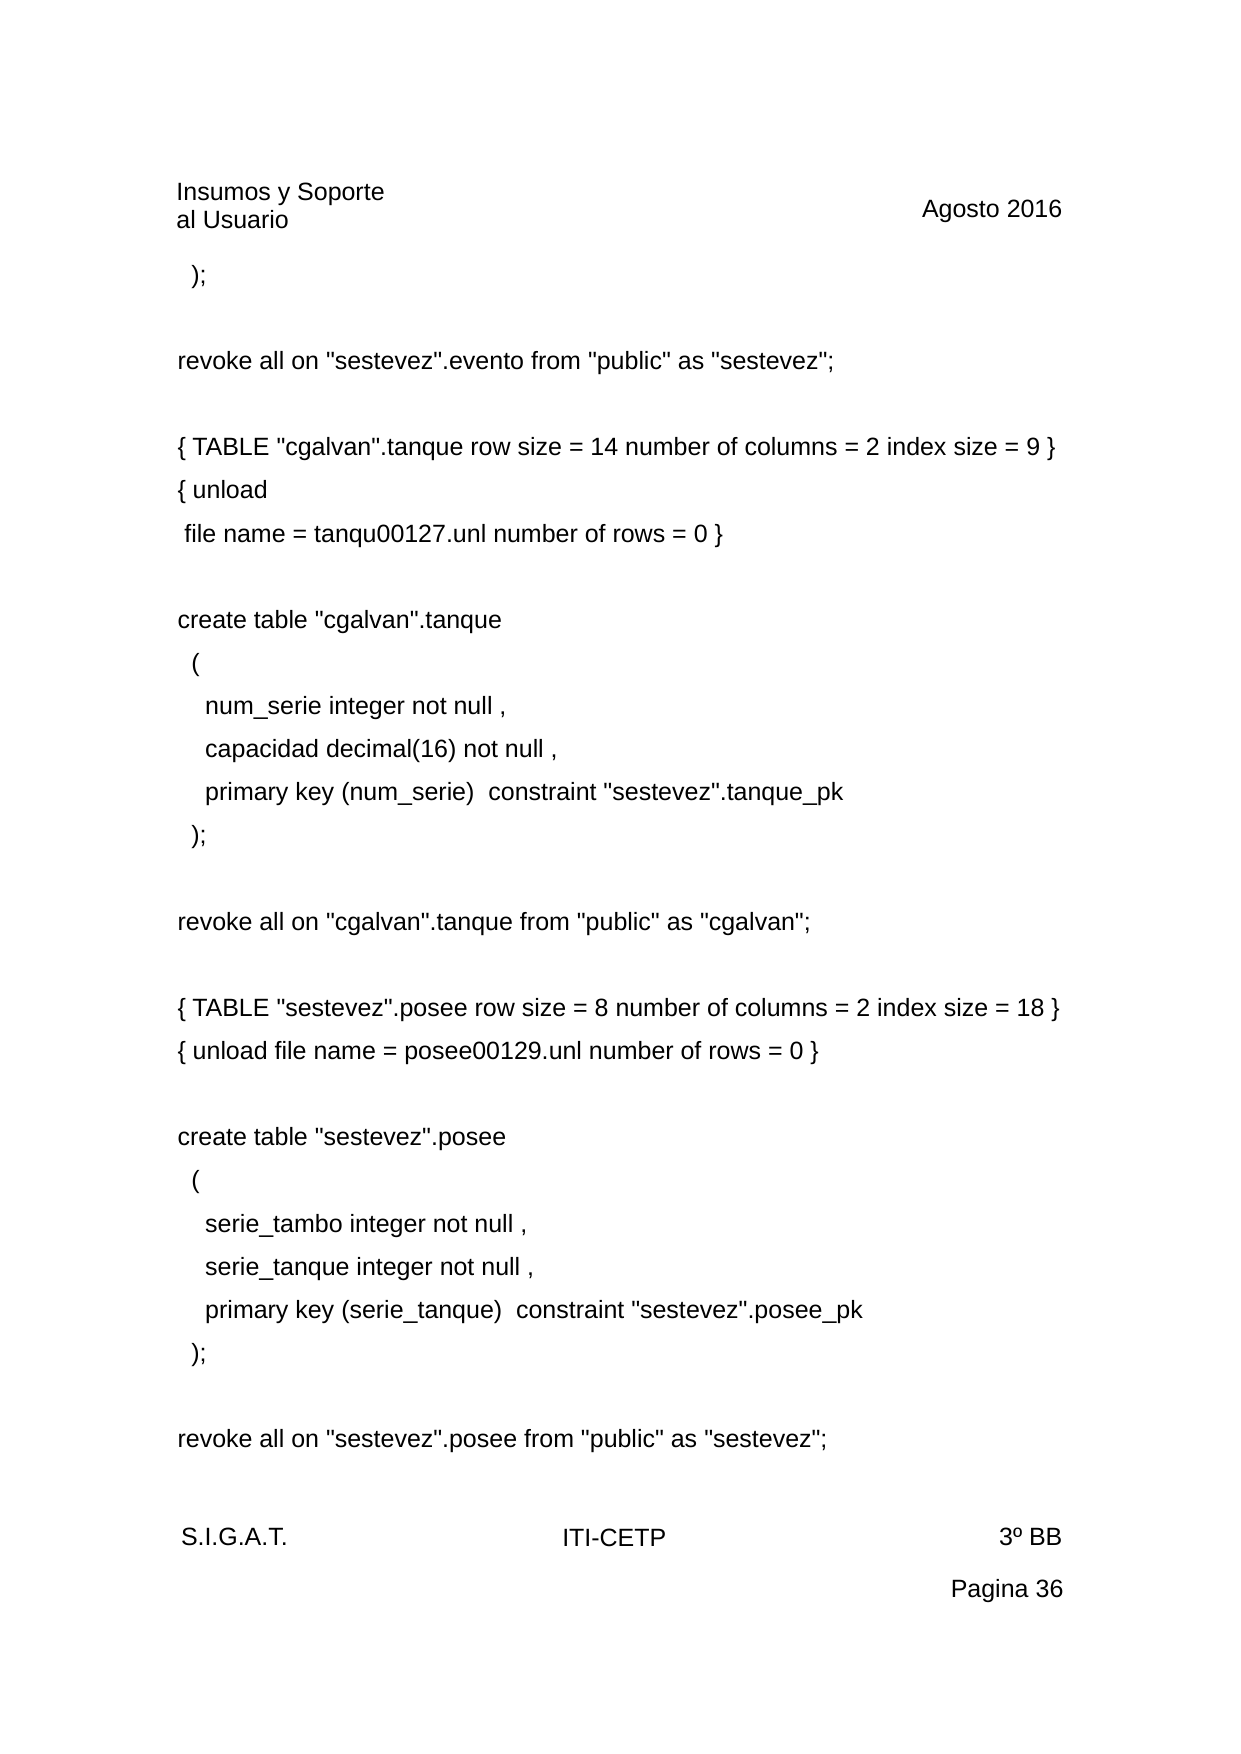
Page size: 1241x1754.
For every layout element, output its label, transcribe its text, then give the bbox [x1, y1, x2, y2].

text file name = tanqu00127.unl number of rows = 0 } create table "cgalvan".tanque ( num_serie integer not null , capacidad decimal(16) not null , primary key (num_serie) constraint "sestevez".tanque_pk ); revoke all on "cgalvan".tanque from "public" as "cgalvan"; { TABLE "sestevez".posee row size = 8 number of columns = 2 index size = 18 } { unload file name = posee00129.unl number of rows = 0 } create table "sestevez".posee ( serie_tambo integer not null , serie_tanque integer not null , primary key (serie_tanque) constraint "sestevez".posee_pk ); revoke all on "sestevez".posee from "public" as "sestevez"; [177, 518, 1063, 1453]
text ); revoke all on "sestevez".evento from "public" as "sestevez"; { TABLE "cgalvan".tanque row size = 14 number of columns = 2 index size = 9 } { unload [177, 260, 1063, 504]
